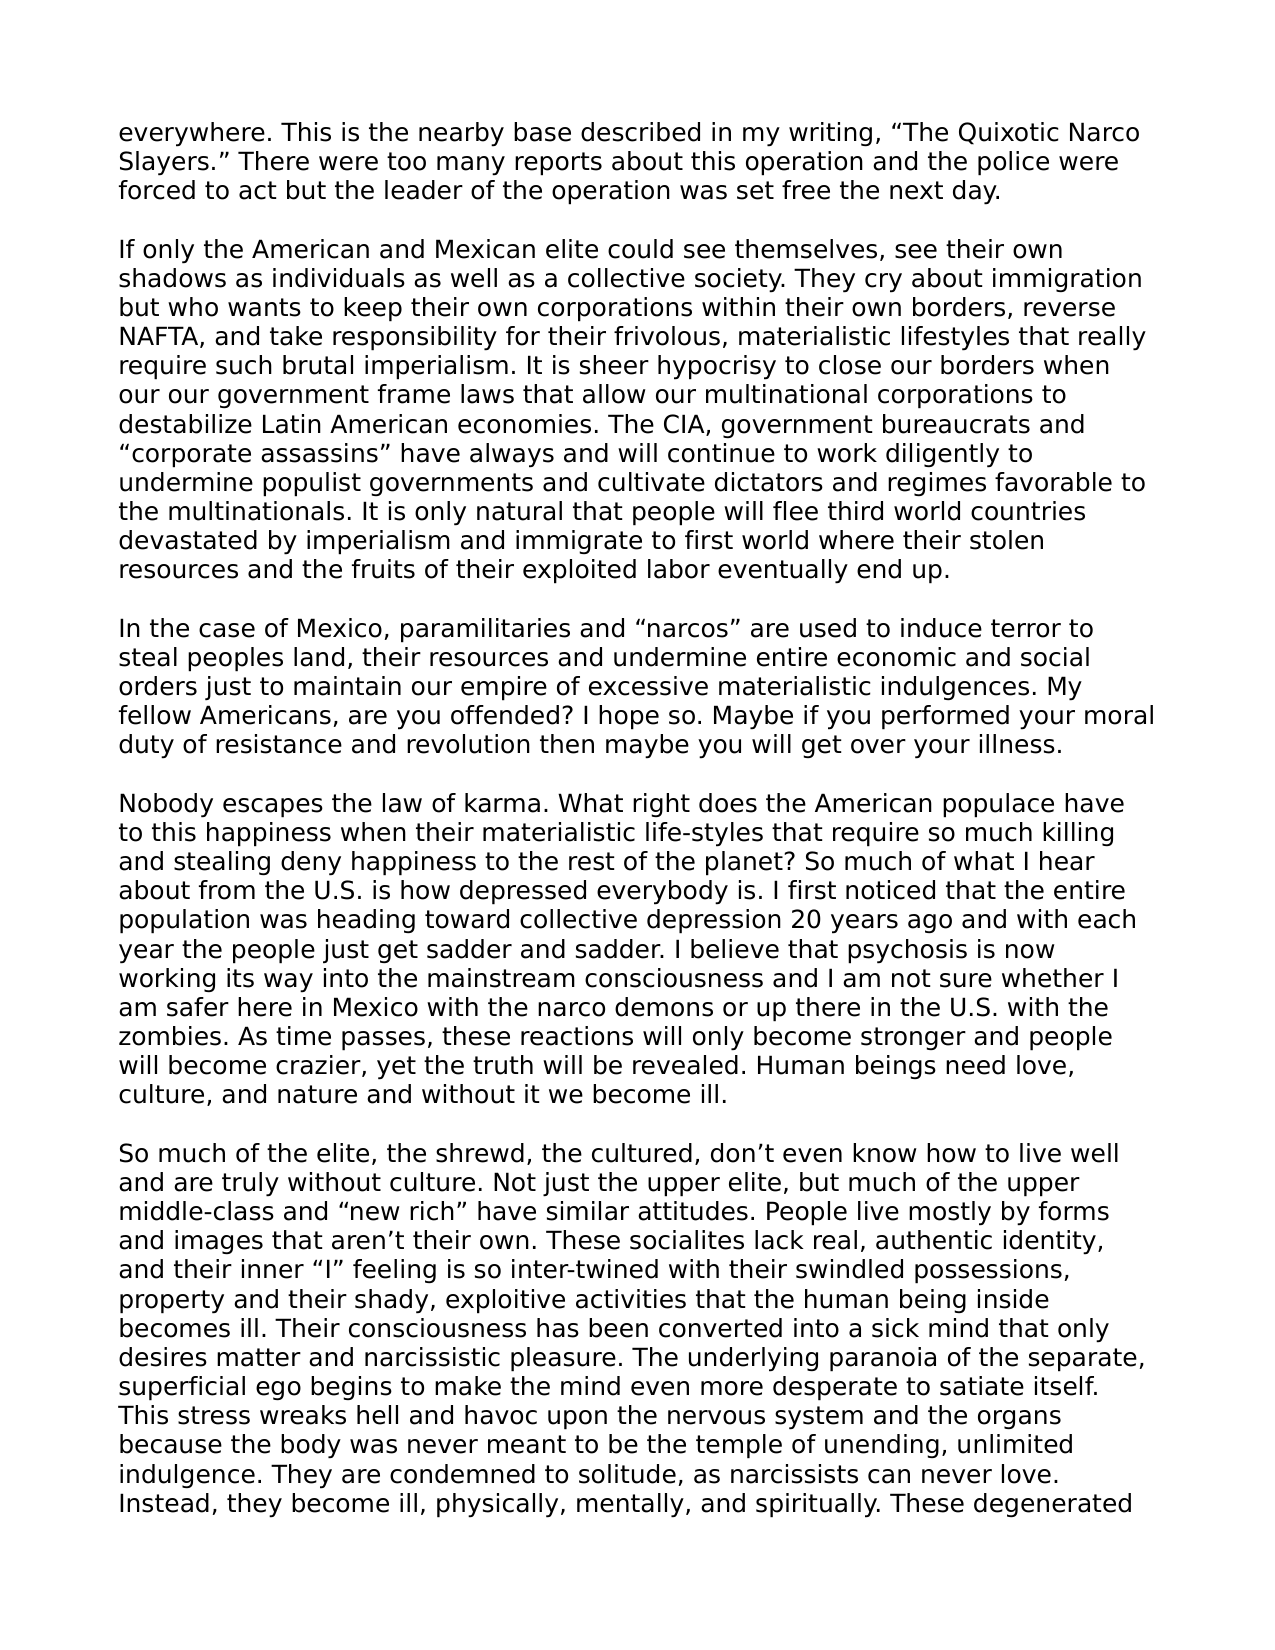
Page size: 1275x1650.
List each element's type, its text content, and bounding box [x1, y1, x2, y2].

text everywhere. This is the nearby base described in my writing, “The Quixotic Narco Slayers.” There were too many reports about this operation and the police were forced to act but the leader of the operation was set free the next day. If only the American and Mexican elite could see themselves, see their own shadows as individuals as well as a collective society. They cry about immigration but who wants to keep their own corporations within their own borders, reverse NAFTA, and take responsibility for their frivolous, materialistic lifestyles that really require such brutal imperialism. It is sheer hypocrisy to close our borders when our our government frame laws that allow our multinational corporations to destabilize Latin American economies. The CIA, government bureaucrats and “corporate assassins” have always and will continue to work diligently to undermine populist governments and cultivate dictators and regimes favorable to the multinationals. It is only natural that people will flee third world countries devastated by imperialism and immigrate to first world where their stolen resources and the fruits of their exploited labor eventually end up. In the case of Mexico, paramilitaries and “narcos” are used to induce terror to steal peoples land, their resources and undermine entire economic and social orders just to maintain our empire of excessive materialistic indulgences. My fellow Americans, are you offended? I hope so. Maybe if you performed your moral duty of resistance and revolution then maybe you will get over your illness. Nobody escapes the law of karma. What right does the American populace have to this happiness when their materialistic life-styles that require so much killing and stealing deny happiness to the rest of the planet? So much of what I hear about from the U.S. is how depressed everybody is. I first noticed that the entire population was heading toward collective depression 20 years ago and with each year the people just get sadder and sadder. I believe that psychosis is now working its way into the mainstream consciousness and I am not sure whether I am safer here in Mexico with the narco demons or up there in the U.S. with the zombies. As time passes, these reactions will only become stronger and people will become crazier, yet the truth will be revealed. Human beings need love, culture, and nature and without it we become ill. So much of the elite, the shrewd, the cultured, don’t even know how to live well and are truly without culture. Not just the upper elite, but much of the upper middle-class and “new rich” have similar attitudes. People live mostly by forms and images that aren’t their own. These socialites lack real, authentic identity, and their inner “I” feeling is so inter-twined with their swindled possessions, property and their shady, exploitive activities that the human being inside becomes ill. Their consciousness has been converted into a sick mind that only desires matter and narcissistic pleasure. The underlying paranoia of the separate, superficial ego begins to make the mind even more desperate to satiate itself. This stress wreaks hell and havoc upon the nervous system and the organs because the body was never meant to be the temple of unending, unlimited indulgence. They are condemned to solitude, as narcissists can never love. Instead, they become ill, physically, mentally, and spiritually. These degenerated [118, 118, 1157, 1518]
